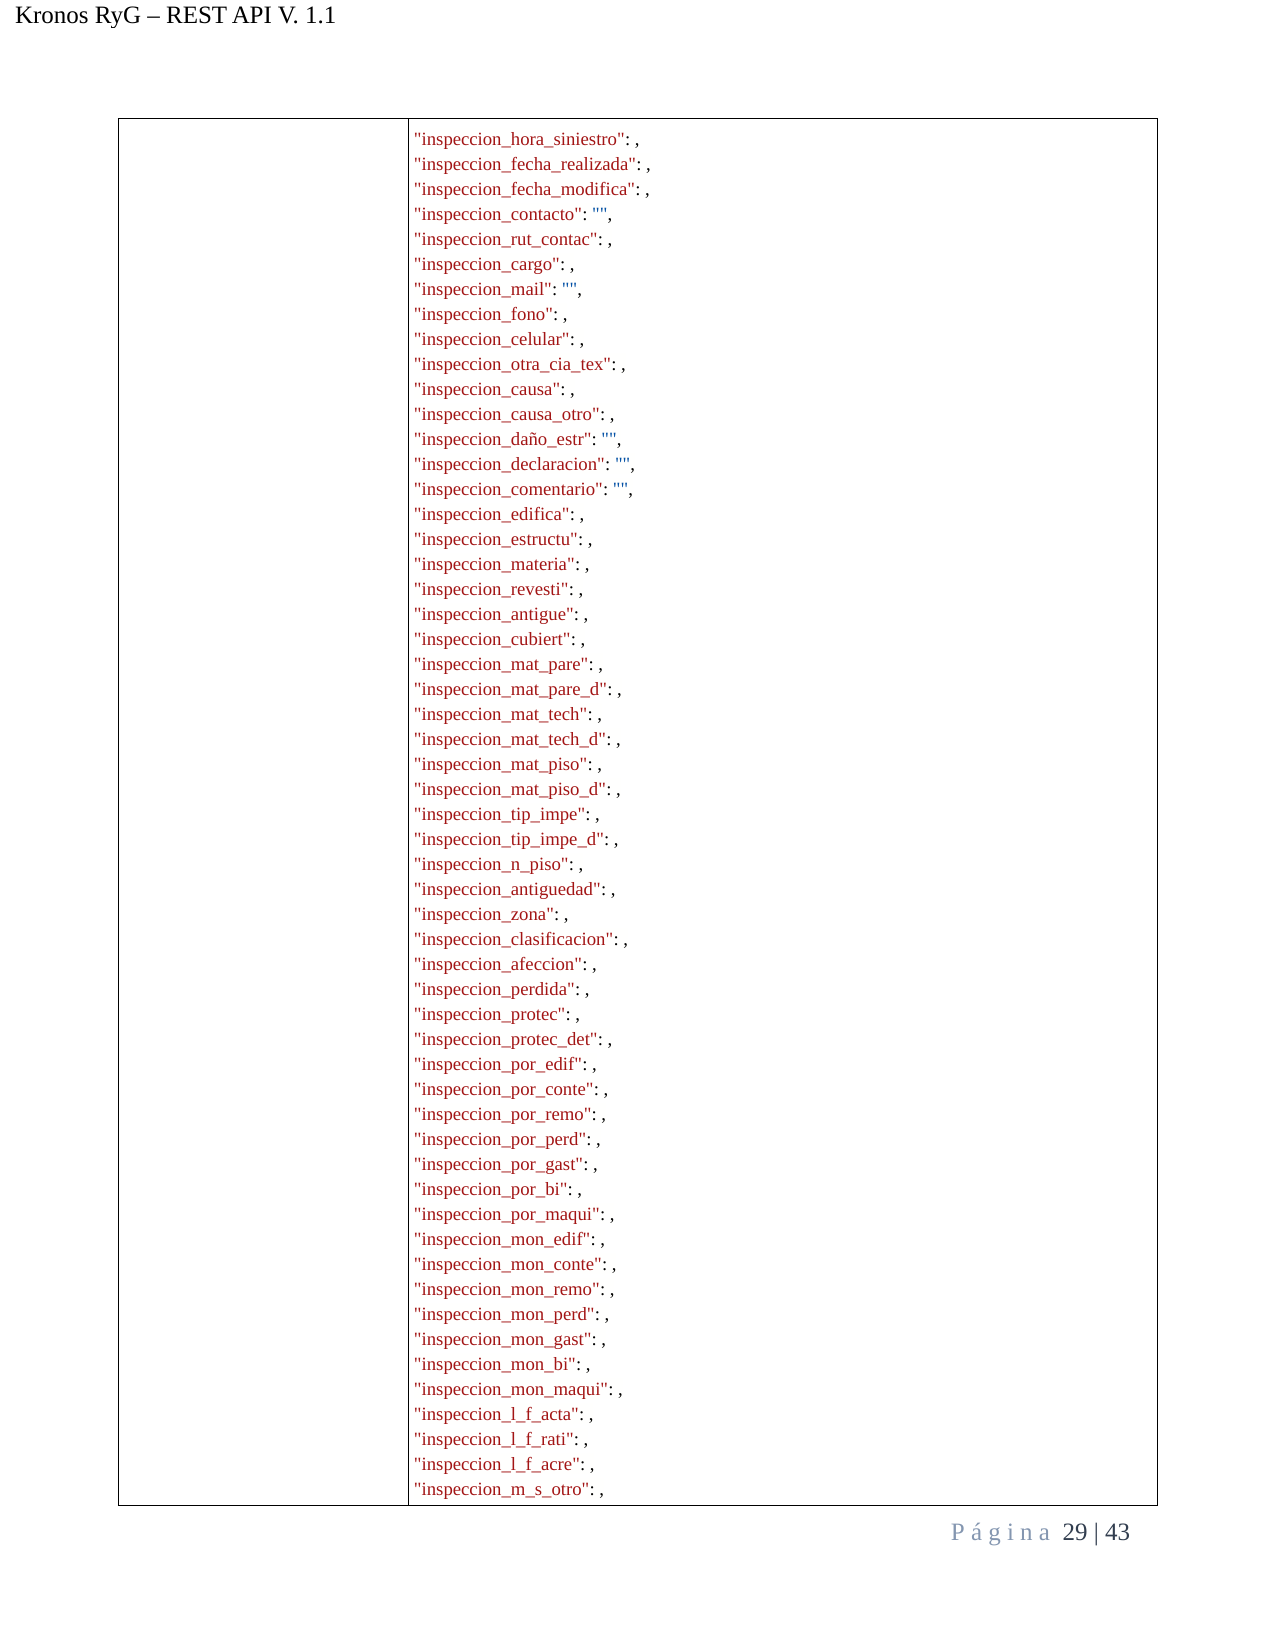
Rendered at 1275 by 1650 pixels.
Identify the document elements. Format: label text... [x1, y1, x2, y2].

table_cell [119, 119, 408, 1505]
table_cell "inspeccion_hora_siniestro": , "inspeccion_fecha_realizada": , "inspeccion_fecha_modifica": , "inspeccion_contacto": "", "inspeccion_rut_contac": , "inspeccion_cargo": , "inspeccion_mail": "", "inspeccion_fono": , "inspeccion_celular": , "inspeccion_otra_cia_tex": , "inspeccion_causa": , "inspeccion_causa_otro": , "inspeccion_daño_estr": "", "inspeccion_declaracion": "", "inspeccion_comentario": "", "inspeccion_edifica": , "inspeccion_estructu": , "inspeccion_materia": , "inspeccion_revesti": , "inspeccion_antigue": , "inspeccion_cubiert": , "inspeccion_mat_pare": , "inspeccion_mat_pare_d": , "inspeccion_mat_tech": , "inspeccion_mat_tech_d": , "inspeccion_mat_piso": , "inspeccion_mat_piso_d": , "inspeccion_tip_impe": , "inspeccion_tip_impe_d": , "inspeccion_n_piso": , "inspeccion_antiguedad": , "inspeccion_zona": , "inspeccion_clasificacion": , "inspeccion_afeccion": , "inspeccion_perdida": , "inspeccion_protec": , "inspeccion_protec_det": , "inspeccion_por_edif": , "inspeccion_por_conte": , "inspeccion_por_remo": , "inspeccion_por_perd": , "inspeccion_por_gast": , "inspeccion_por_bi": , "inspeccion_por_maqui": , "inspeccion_mon_edif": , "inspeccion_mon_conte": , "inspeccion_mon_remo": , "inspeccion_mon_perd": , "inspeccion_mon_gast": , "inspeccion_mon_bi": , "inspeccion_mon_maqui": , "inspeccion_l_f_acta": , "inspeccion_l_f_rati": , "inspeccion_l_f_acre": , "inspeccion_m_s_otro": , [409, 119, 1157, 1505]
